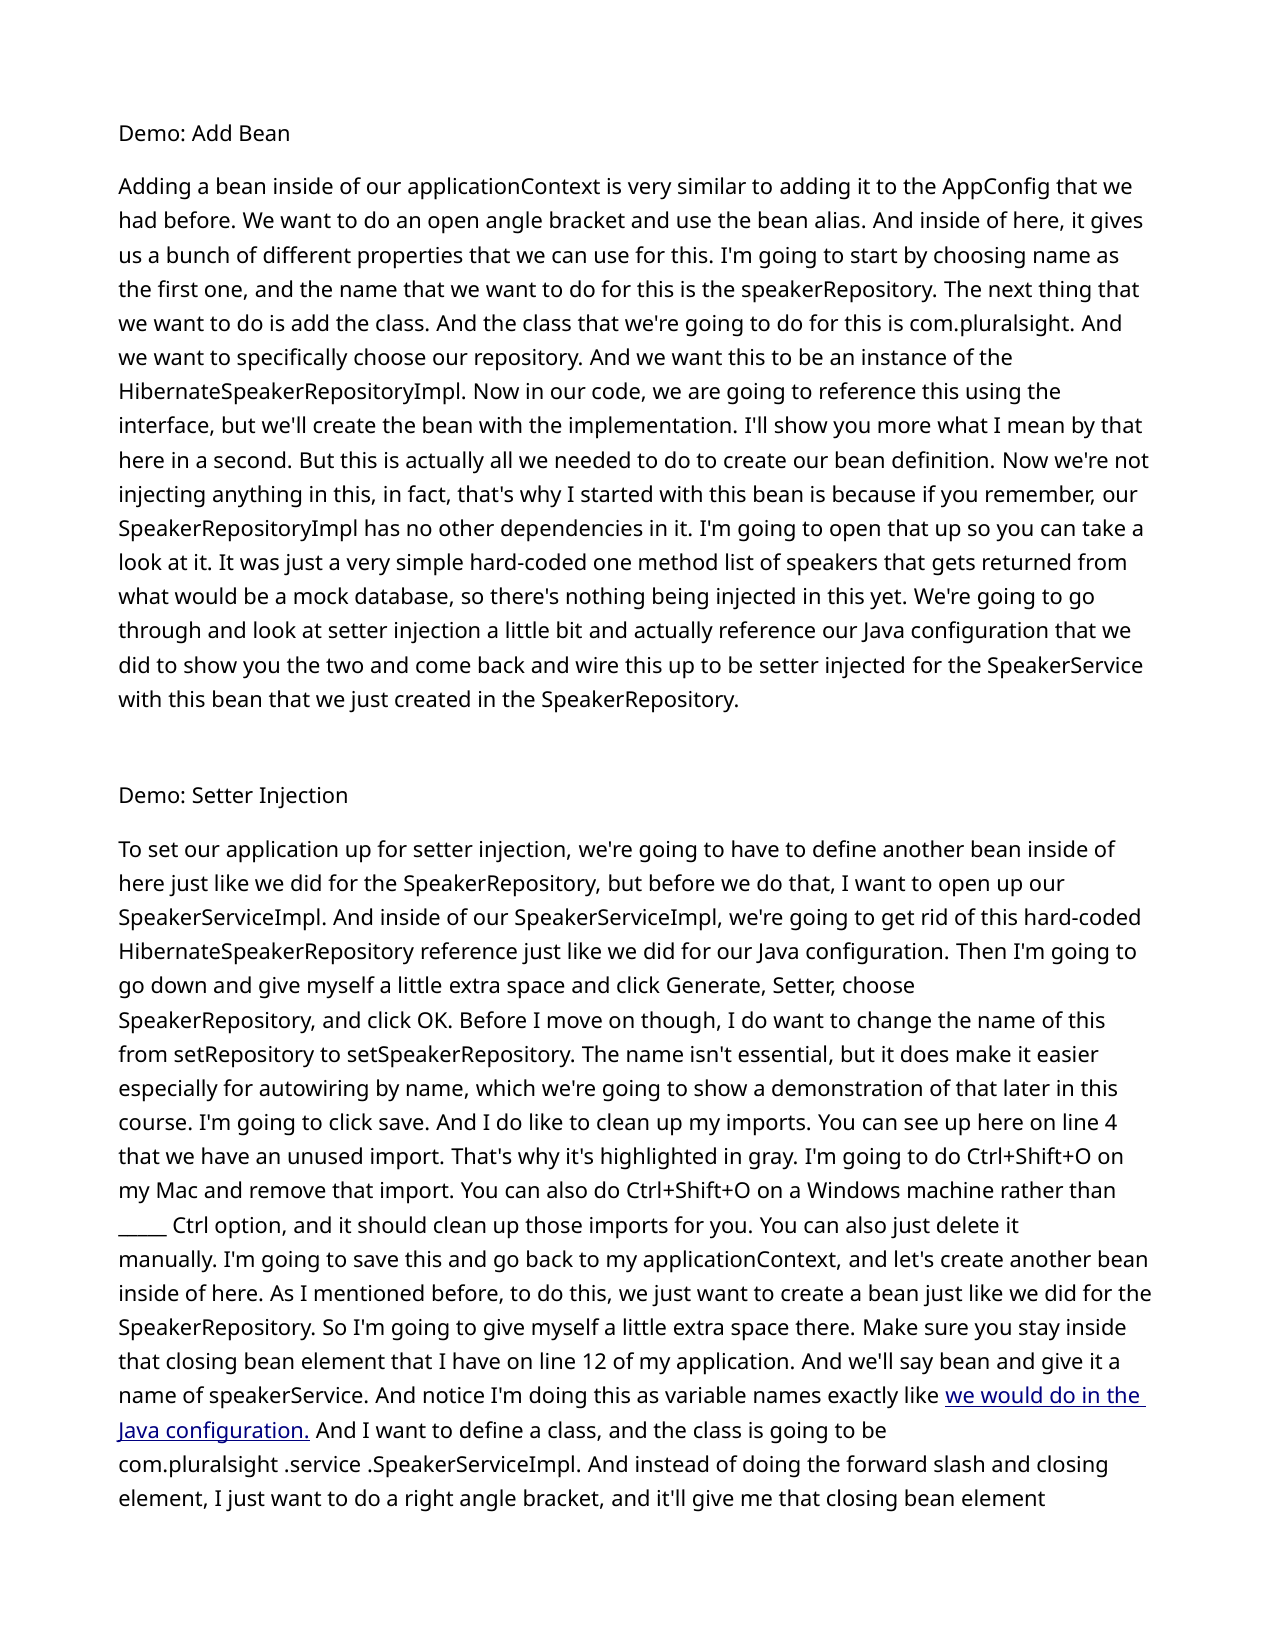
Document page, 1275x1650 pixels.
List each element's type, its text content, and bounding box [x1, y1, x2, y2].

text To set our application up for setter injection, we're going to have to define another bean inside of here just like we did for the SpeakerRepository, but before we do that, I want to open up our SpeakerServiceImpl. And inside of our SpeakerServiceImpl, we're going to get rid of this hard-coded HibernateSpeakerRepository reference just like we did for our Java configuration. Then I'm going to go down and give myself a little extra space and click Generate, Setter, choose SpeakerRepository, and click OK. Before I move on though, I do want to change the name of this from setRepository to setSpeakerRepository. The name isn't essential, but it does make it easier especially for autowiring by name, which we're going to show a demonstration of that later in this course. I'm going to click save. And I do like to clean up my imports. You can see up here on line 4 that we have an unused import. That's why it's highlighted in gray. I'm going to do Ctrl+Shift+O on my Mac and remove that import. You can also do Ctrl+Shift+O on a Windows machine rather than _____ Ctrl option, and it should clean up those imports for you. You can also just delete it manually. I'm going to save this and go back to my applicationContext, and let's create another bean inside of here. As I mentioned before, to do this, we just want to create a bean just like we did for the SpeakerRepository. So I'm going to give myself a little extra space there. Make sure you stay inside that closing bean element that I have on line 12 of my application. And we'll say bean and give it a name of speakerService. And notice I'm doing this as variable names exactly like we would do in the Java configuration. And I want to define a class, and the class is going to be com.pluralsight .service .SpeakerServiceImpl. And instead of doing the forward slash and closing element, I just want to do a right angle bracket, and it'll give me that closing bean element [118, 834, 1157, 1513]
subtitle Demo: Setter Injection [118, 781, 1157, 810]
subtitle Demo: Add Bean [118, 118, 1157, 148]
text Adding a bean inside of our applicationContext is very similar to adding it to the AppConfig that we had before. We want to do an open angle bracket and use the bean alias. And inside of here, it gives us a bunch of different properties that we can use for this. I'm going to start by choosing name as the first one, and the name that we want to do for this is the speakerRepository. The next thing that we want to do is add the class. And the class that we're going to do for this is com.pluralsight. And we want to specifically choose our repository. And we want this to be an instance of the HibernateSpeakerRepositoryImpl. Now in our code, we are going to reference this using the interface, but we'll create the bean with the implementation. I'll show you more what I mean by that here in a second. But this is actually all we needed to do to create our bean definition. Now we're not injecting anything in this, in fact, that's why I started with this bean is because if you remember, our SpeakerRepositoryImpl has no other dependencies in it. I'm going to open that up so you can take a look at it. It was just a very simple hard-coded one method list of speakers that gets returned from what would be a mock database, so there's nothing being injected in this yet. We're going to go through and look at setter injection a little bit and actually reference our Java configuration that we did to show you the two and come back and wire this up to be setter injected for the SpeakerService with this bean that we just created in the SpeakerRepository. [118, 171, 1157, 714]
